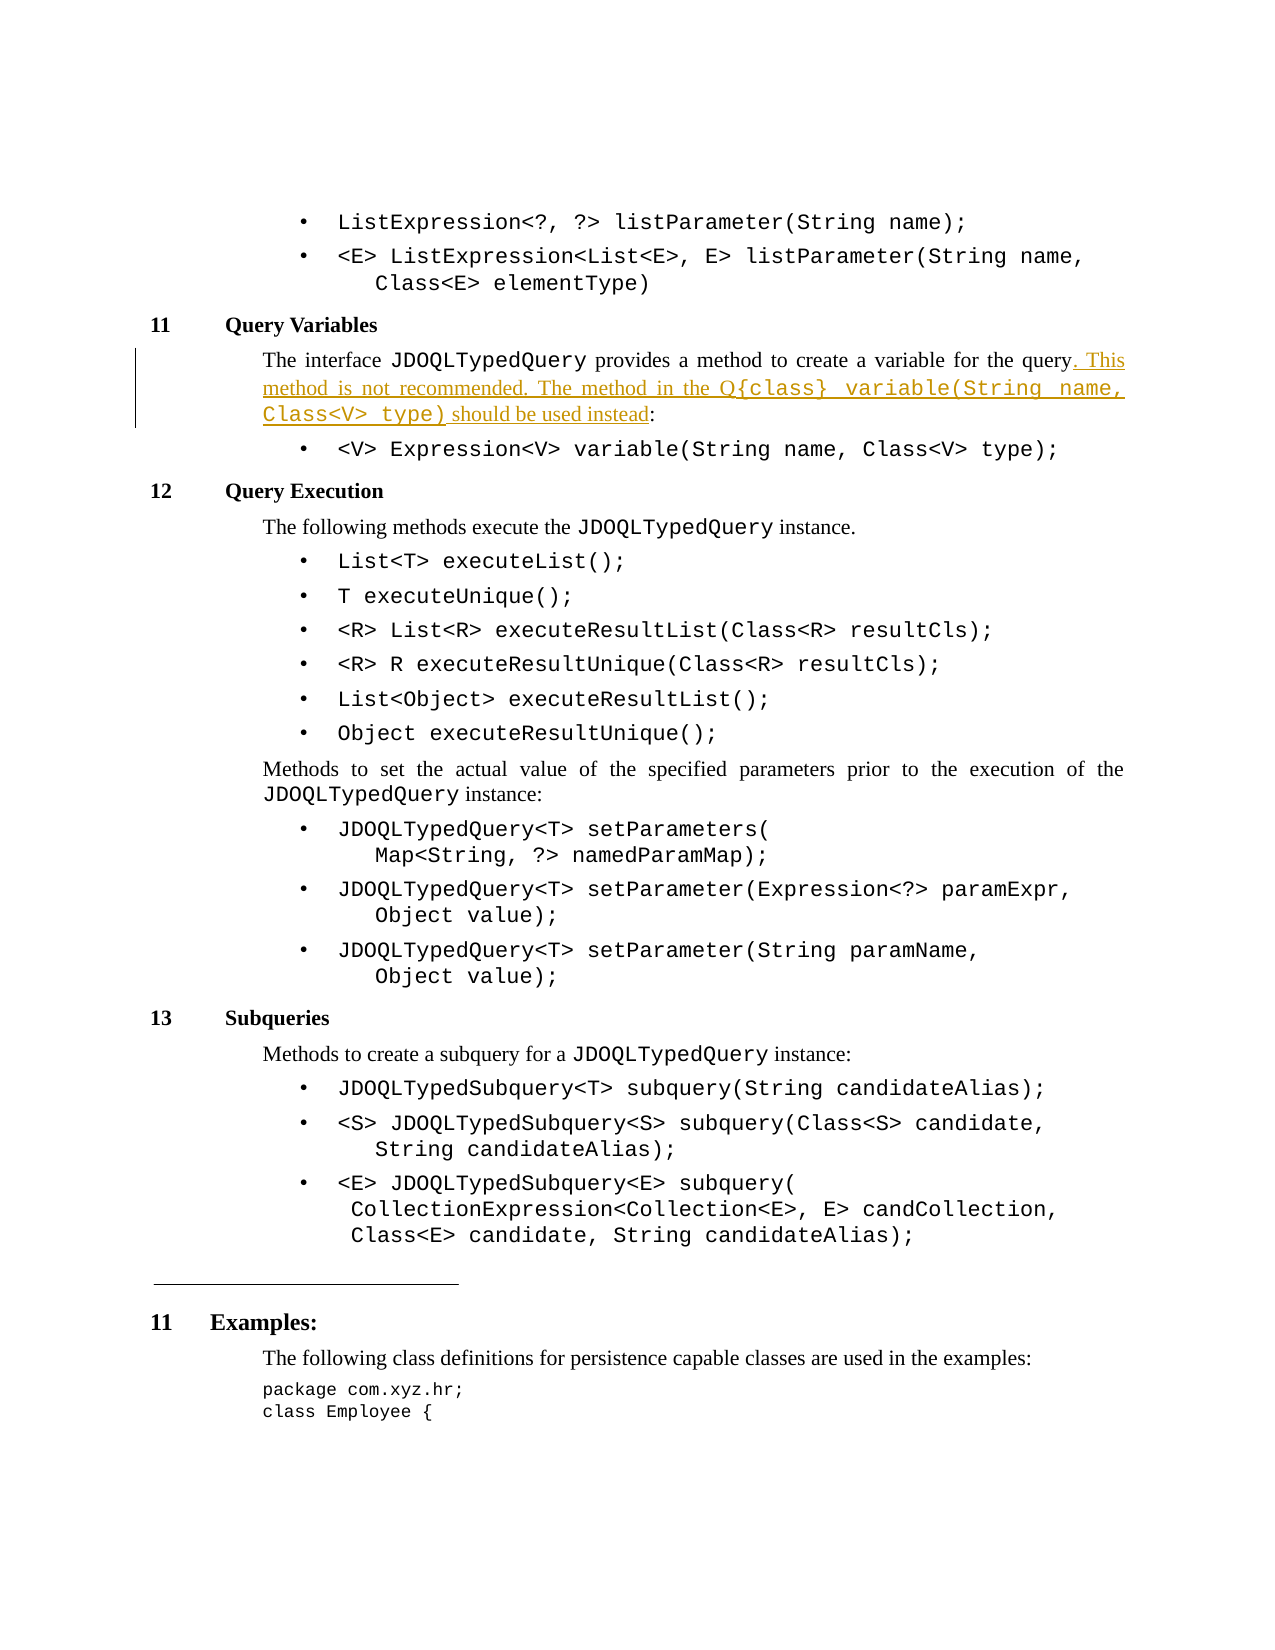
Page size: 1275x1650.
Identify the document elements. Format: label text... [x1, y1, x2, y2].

subtitle Examples: [150, 1308, 1125, 1336]
list ListExpression<?, ?> listParameter(String name); [300, 210, 1125, 236]
list <S> JDOQLTypedSubquery<S> subquery(Class<S> candidate, String candidateAlias); [300, 1110, 1125, 1162]
list List<Object> executeResultList(); [300, 687, 1125, 713]
text The interface JDOQLTypedQuery provides a method to create a variable for the query. This method is not recommended. The method in the Q{class} variable(String name, [262, 347, 1125, 397]
text Methods to set the actual value of the specified parameters prior to the execution of the JDOQLTypedQuery instance: [262, 755, 1125, 808]
list <E> JDOQLTypedSubquery<E> subquery( CollectionExpression<Collection<E>, E> candCollection, Class<E> candidate, String candidateAlias); [300, 1171, 1125, 1249]
list <E> ListExpression<List<E>, E> listParameter(String name, Class<E> elementType) [300, 244, 1125, 296]
subtitle Query Execution [150, 477, 1125, 503]
text Methods to create a subquery for a JDOQLTypedQuery instance: [262, 1041, 1125, 1068]
text Class<V> type) should be used instead: [262, 397, 1125, 428]
text The following methods execute the JDOQLTypedQuery instance. [262, 514, 1125, 541]
list <R> List<R> executeResultList(Class<R> resultCls); [300, 618, 1125, 644]
list JDOQLTypedQuery<T> setParameters( Map<String, ?> namedParamMap); [300, 817, 1125, 869]
text package com.xyz.hr; [262, 1378, 1125, 1400]
list T executeUnique(); [300, 583, 1125, 609]
list JDOQLTypedSubquery<T> subquery(String candidateAlias); [300, 1076, 1125, 1102]
text The following class definitions for persistence capable classes are used in the examples: [262, 1344, 1125, 1370]
list Object executeResultUnique(); [300, 721, 1125, 747]
list JDOQLTypedQuery<T> setParameter(Expression<?> paramExpr, Object value); [300, 877, 1125, 929]
list <V> Expression<V> variable(String name, Class<V> type); [300, 437, 1125, 463]
text class Employee { [262, 1400, 1125, 1422]
list List<T> executeList(); [300, 549, 1125, 575]
subtitle Subqueries [150, 1004, 1125, 1030]
list JDOQLTypedQuery<T> setParameter(String paramName, Object value); [300, 938, 1125, 990]
subtitle Query Variables [150, 311, 1125, 337]
list <R> R executeResultUnique(Class<R> resultCls); [300, 652, 1125, 678]
